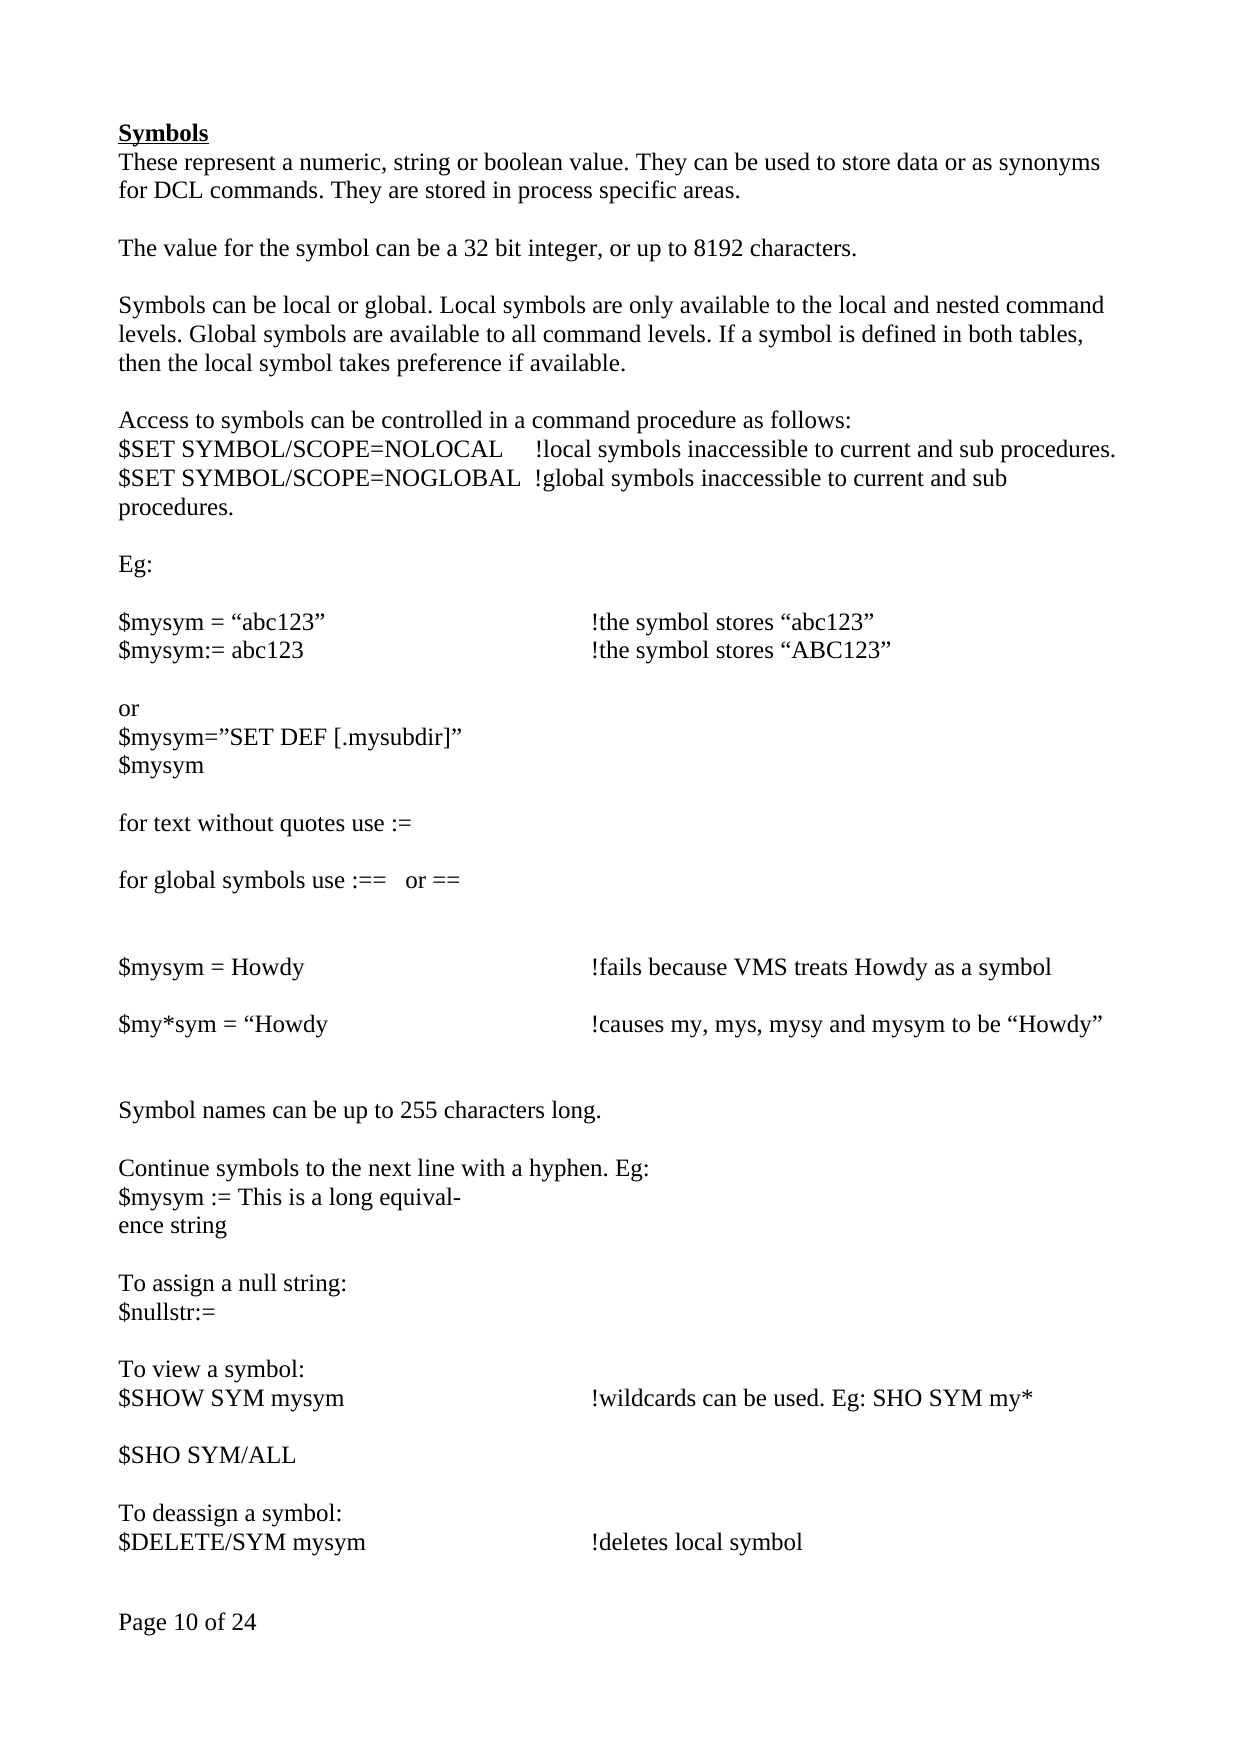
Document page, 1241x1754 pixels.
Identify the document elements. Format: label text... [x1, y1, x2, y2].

text $SET SYMBOL/SCOPE=NOLOCAL !local symbols inaccessible to current and sub procedures. [118, 434, 1122, 463]
text Symbols can be local or global. Local symbols are only available to the local and nested command levels. Global symbols are available to all command levels. If a symbol is defined in both tables, then the local symbol takes preference if available. [118, 291, 1122, 377]
text $mysym [118, 751, 1122, 779]
text $mysym:= abc123 !the symbol stores “ABC123” [118, 636, 1122, 664]
text To view a symbol: [118, 1354, 1122, 1383]
text for global symbols use :== or == [118, 866, 1122, 894]
text $mysym=”SET DEF [.mysubdir]” [118, 722, 1122, 751]
text $mysym = Howdy !fails because VMS treats Howdy as a symbol [118, 952, 1122, 981]
text Eg: [118, 549, 1122, 578]
text $SHO SYM/ALL [118, 1441, 1122, 1469]
text Symbol names can be up to 255 characters long. [118, 1096, 1122, 1124]
text or [118, 693, 1122, 722]
text To deassign a symbol: [118, 1498, 1122, 1527]
text $SHOW SYM mysym !wildcards can be used. Eg: SHO SYM my* [118, 1383, 1122, 1412]
text To assign a null string: [118, 1268, 1122, 1297]
text $DELETE/SYM mysym !deletes local symbol [118, 1527, 1122, 1556]
text $my*sym = “Howdy !causes my, mys, mysy and mysym to be “Howdy” [118, 1009, 1122, 1038]
text Continue symbols to the next line with a hyphen. Eg: [118, 1153, 1122, 1182]
text for text without quotes use := [118, 808, 1122, 837]
text Access to symbols can be controlled in a command procedure as follows: [118, 406, 1122, 434]
text These represent a numeric, string or boolean value. They can be used to store data or as synonyms for DCL commands. They are stored in process specific areas. [118, 147, 1122, 204]
text $mysym := This is a long equival- [118, 1182, 1122, 1211]
text The value for the symbol can be a 32 bit integer, or up to 8192 characters. [118, 233, 1122, 262]
text $nullstr:= [118, 1297, 1122, 1326]
text $mysym = “abc123” !the symbol stores “abc123” [118, 607, 1122, 636]
text $SET SYMBOL/SCOPE=NOGLOBAL !global symbols inaccessible to current and sub procedures. [118, 463, 1122, 521]
text ence string [118, 1211, 1122, 1239]
text Symbols [118, 118, 1122, 147]
